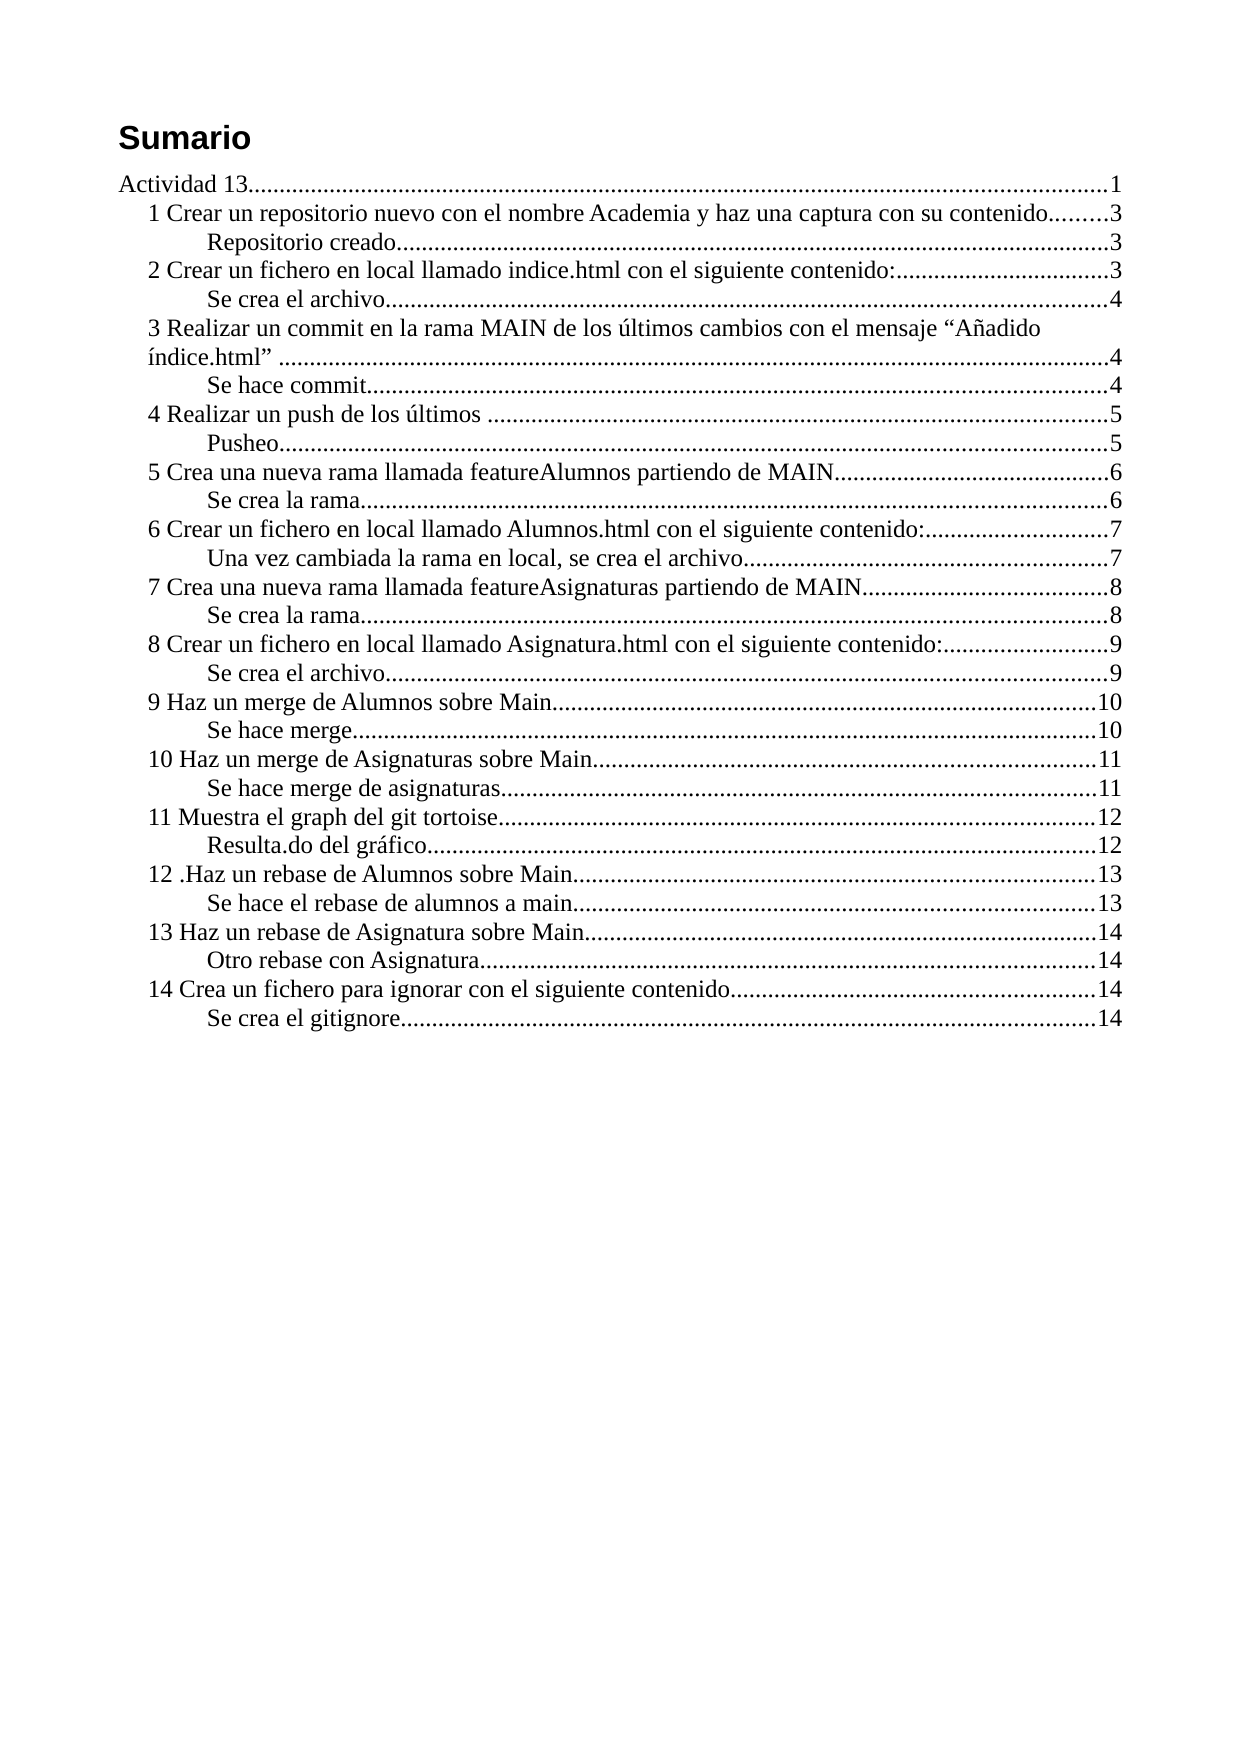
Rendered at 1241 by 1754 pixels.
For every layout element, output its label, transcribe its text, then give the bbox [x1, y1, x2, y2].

text 14 Crea un fichero para ignorar con el siguiente contenido. 14 [148, 974, 1122, 1003]
text 2 Crear un fichero en local llamado indice.html con el siguiente contenido: 3 [148, 255, 1122, 284]
text 7 Crea una nueva rama llamada featureAsignaturas partiendo de MAIN 8 [148, 572, 1122, 600]
text Actividad 13 1 [118, 169, 1122, 198]
text Se hace merge. 10 [207, 715, 1122, 744]
text 4 Realizar un push de los últimos . 5 [148, 399, 1122, 428]
text Pusheo. 5 [207, 428, 1122, 457]
text 6 Crear un fichero en local llamado Alumnos.html con el siguiente contenido: 7 [148, 514, 1122, 543]
text Se crea el gitignore. 14 [207, 1003, 1122, 1032]
text Se crea la rama. 6 [207, 485, 1122, 514]
text 10 Haz un merge de Asignaturas sobre Main. 11 [148, 744, 1122, 773]
text 9 Haz un merge de Alumnos sobre Main. 10 [148, 687, 1122, 715]
text Otro rebase con Asignatura. 14 [207, 945, 1122, 974]
text Se crea el archivo. 9 [207, 658, 1122, 687]
text Se crea la rama. 8 [207, 600, 1122, 629]
text Se hace commit. 4 [207, 370, 1122, 399]
subtitle Sumario [118, 118, 1122, 157]
text Repositorio creado. 3 [207, 227, 1122, 255]
text 13 Haz un rebase de Asignatura sobre Main. 14 [148, 917, 1122, 945]
text 3 Realizar un commit en la rama MAIN de los últimos cambios con el mensaje “Añadido índice.html” . 4 [148, 313, 1122, 370]
text 5 Crea una nueva rama llamada featureAlumnos partiendo de MAIN 6 [148, 457, 1122, 485]
text 11 Muestra el graph del git tortoise. 12 [148, 802, 1122, 830]
text 1 Crear un repositorio nuevo con el nombre Academia y haz una captura con su contenido. 3 [148, 198, 1122, 227]
text Se crea el archivo. 4 [207, 284, 1122, 313]
text 12 .Haz un rebase de Alumnos sobre Main. 13 [148, 859, 1122, 888]
text Resulta.do del gráfico 12 [207, 830, 1122, 859]
text Se hace el rebase de alumnos a main. 13 [207, 888, 1122, 917]
text Se hace merge de asignaturas. 11 [207, 773, 1122, 802]
text 8 Crear un fichero en local llamado Asignatura.html con el siguiente contenido: 9 [148, 629, 1122, 658]
text Una vez cambiada la rama en local, se crea el archivo. 7 [207, 543, 1122, 572]
